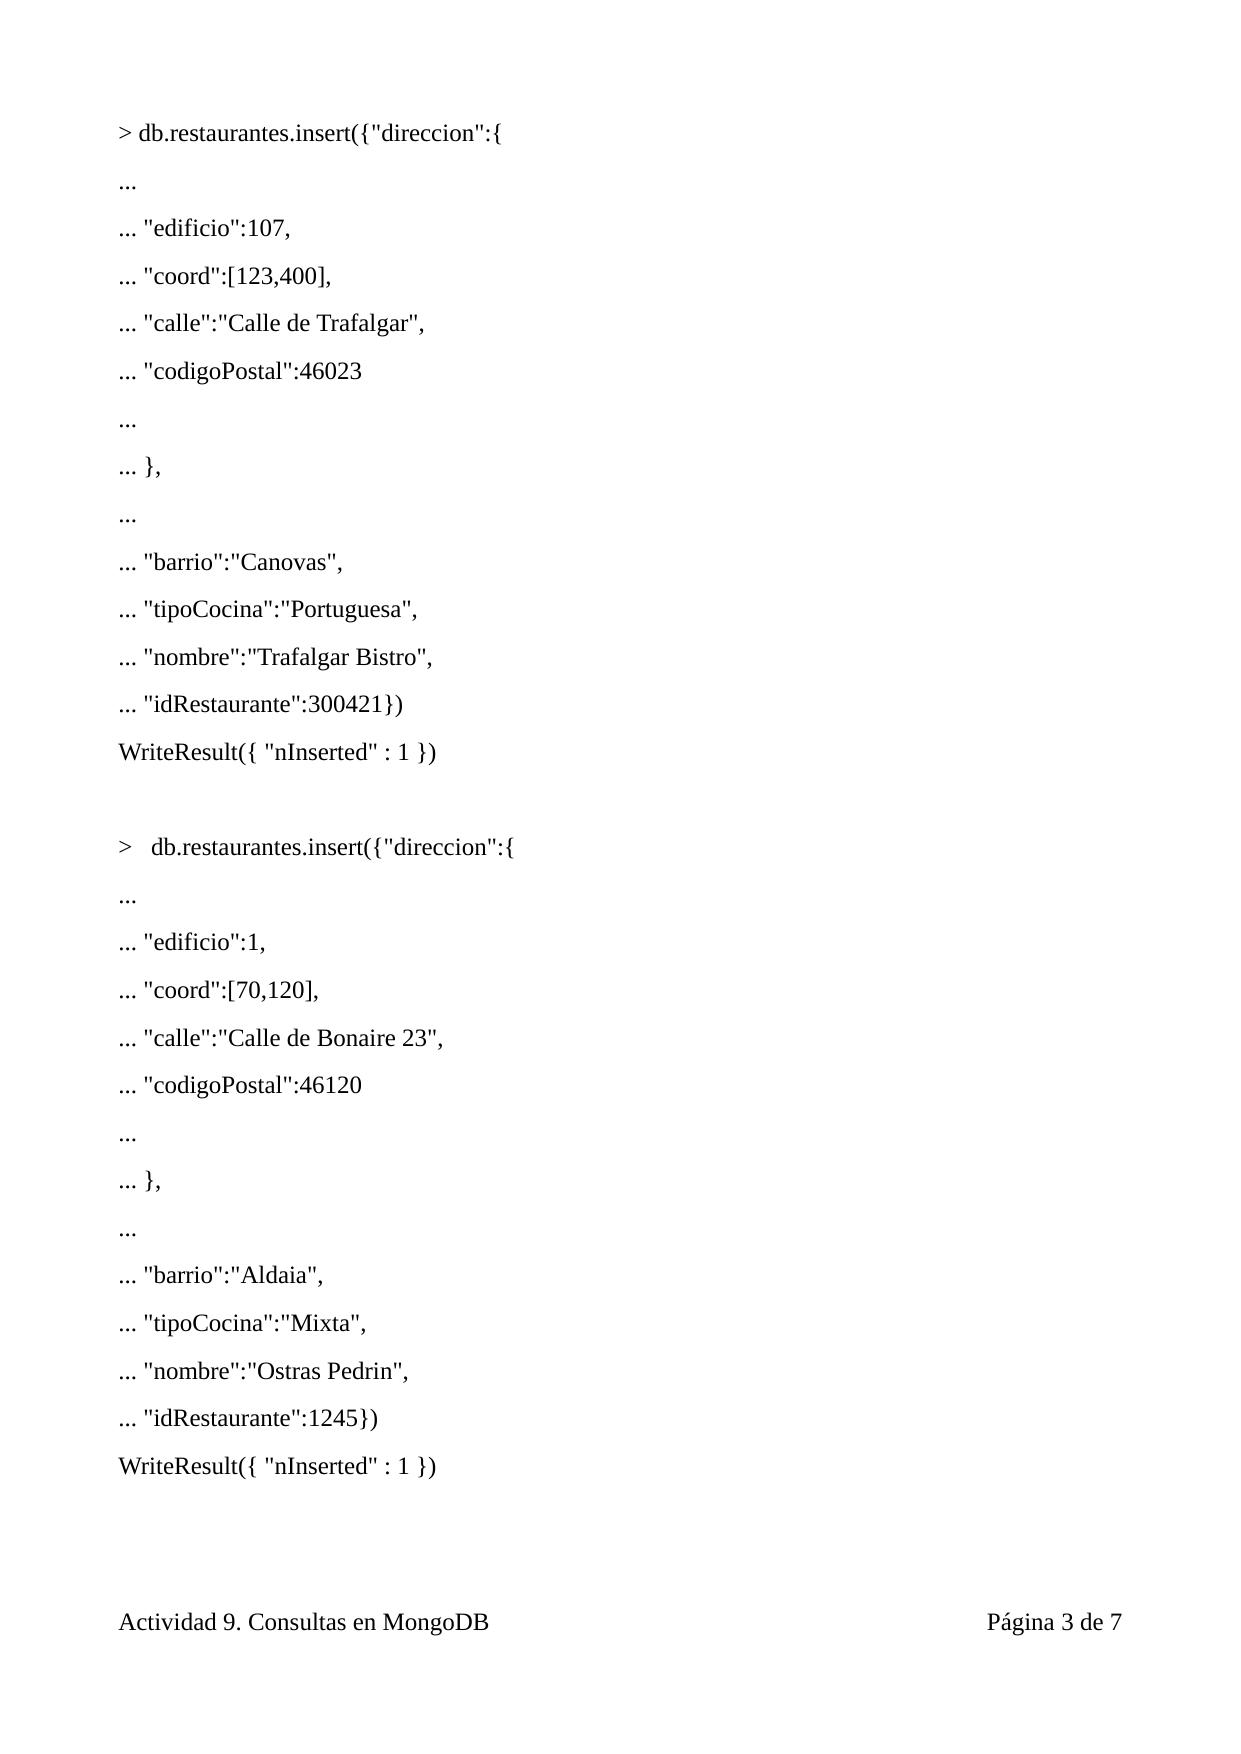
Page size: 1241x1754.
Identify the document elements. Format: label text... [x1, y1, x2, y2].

text ... [118, 1213, 1122, 1242]
text ... [118, 404, 1122, 432]
text ... [118, 880, 1122, 908]
text WriteResult({ "nInserted" : 1 }) [118, 737, 1122, 766]
text ... "codigoPostal":46023 [118, 356, 1122, 385]
text ... "tipoCocina":"Portuguesa", [118, 594, 1122, 623]
text ... "calle":"Calle de Bonaire 23", [118, 1023, 1122, 1051]
text ... "edificio":107, [118, 213, 1122, 242]
text ... [118, 166, 1122, 194]
text ... "nombre":"Trafalgar Bistro", [118, 642, 1122, 671]
text > db.restaurantes.insert({"direccion":{ [118, 118, 1122, 147]
text ... [118, 1118, 1122, 1147]
text ... [118, 499, 1122, 528]
text ... "barrio":"Aldaia", [118, 1261, 1122, 1289]
text ... "coord":[123,400], [118, 261, 1122, 290]
text > db.restaurantes.insert({"direccion":{ [118, 832, 1122, 861]
text ... "idRestaurante":1245}) [118, 1403, 1122, 1432]
text WriteResult({ "nInserted" : 1 }) [118, 1451, 1122, 1480]
text ... }, [118, 451, 1122, 480]
text ... "tipoCocina":"Mixta", [118, 1308, 1122, 1337]
text ... "calle":"Calle de Trafalgar", [118, 308, 1122, 337]
text ... "barrio":"Canovas", [118, 547, 1122, 575]
text ... "edificio":1, [118, 927, 1122, 956]
text ... "idRestaurante":300421}) [118, 689, 1122, 718]
text ... "coord":[70,120], [118, 975, 1122, 1004]
text ... }, [118, 1165, 1122, 1194]
text ... "codigoPostal":46120 [118, 1070, 1122, 1099]
text ... "nombre":"Ostras Pedrin", [118, 1356, 1122, 1384]
